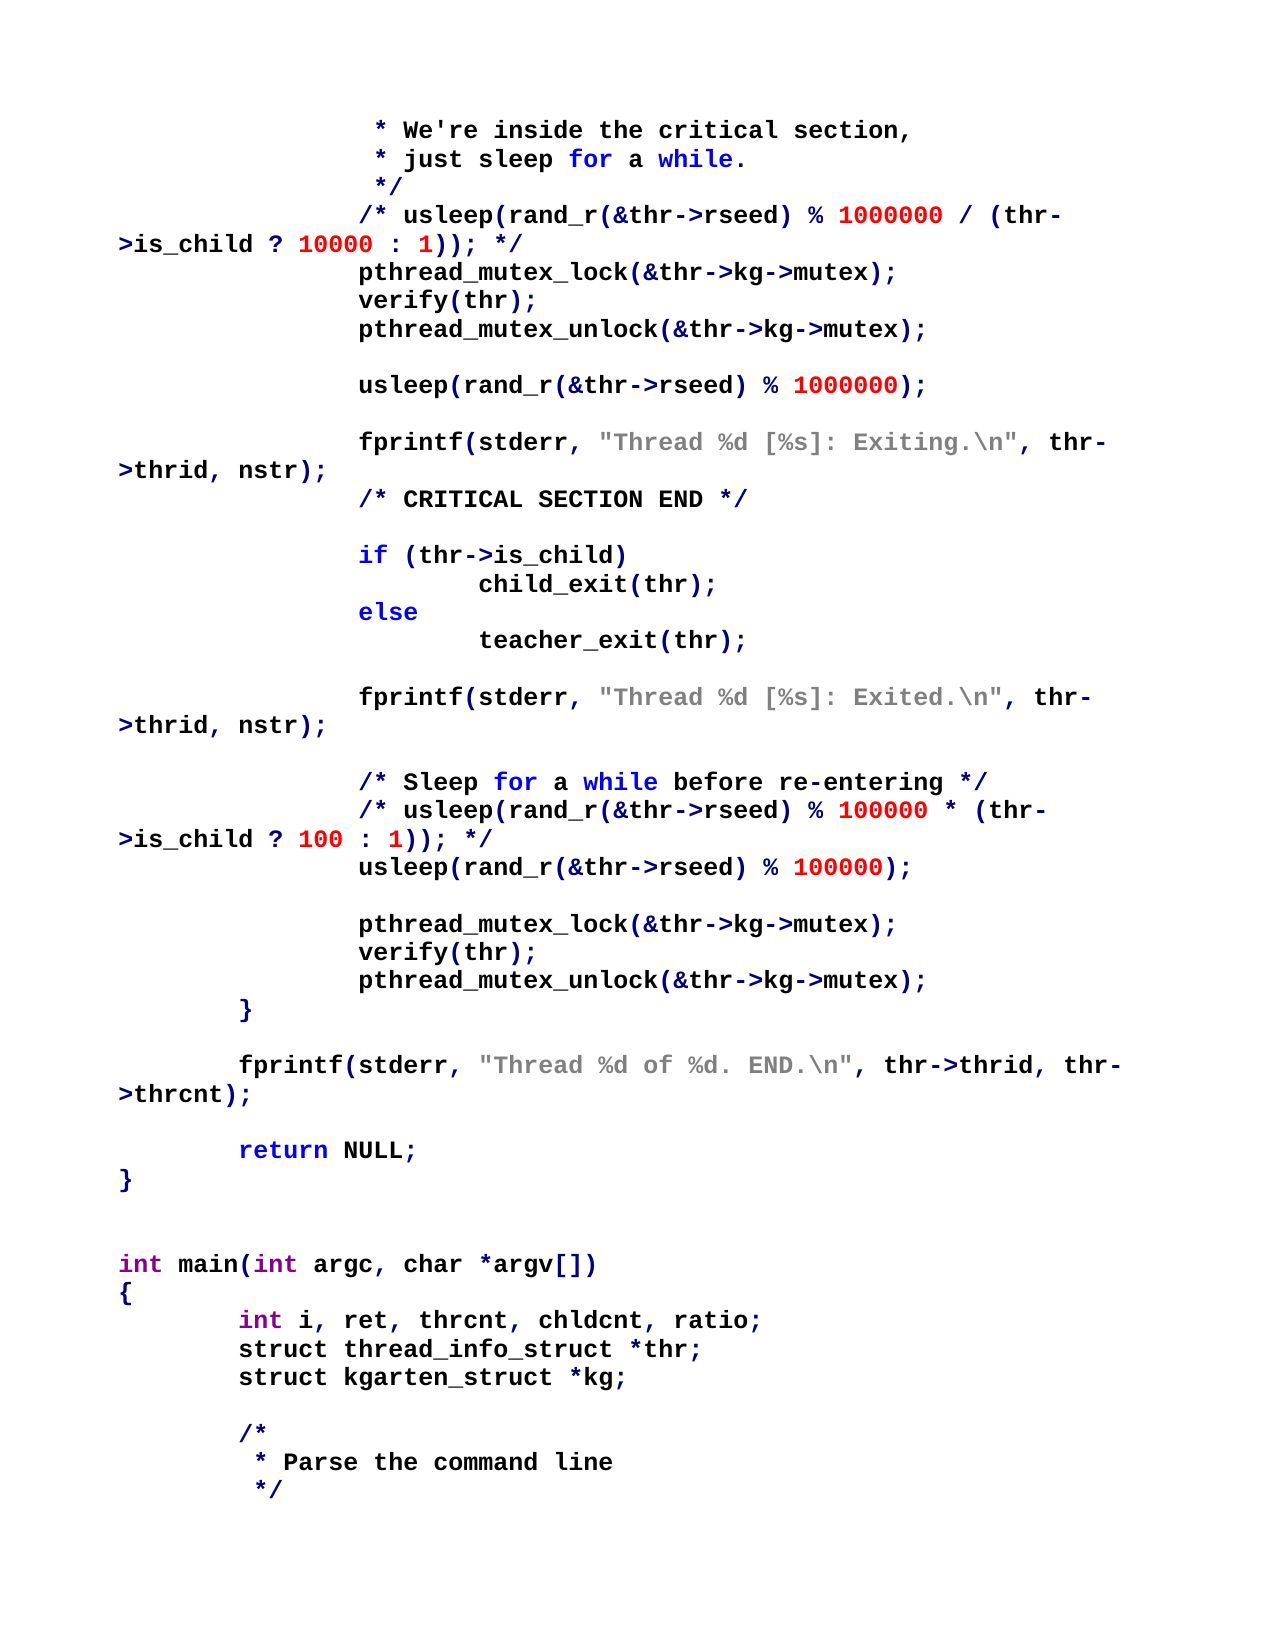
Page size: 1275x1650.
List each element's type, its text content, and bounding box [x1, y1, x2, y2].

text */ [118, 1478, 1157, 1506]
text } [118, 996, 1157, 1025]
text */ [118, 175, 1157, 203]
text usleep(rand_r(&thr->rseed) % 100000); [118, 855, 1157, 883]
text else [118, 600, 1157, 628]
text verify(thr); [118, 940, 1157, 968]
text struct kgarten_struct *kg; [118, 1365, 1157, 1393]
text * We're inside the critical section, [118, 118, 1157, 146]
text pthread_mutex_lock(&thr->kg->mutex); [118, 911, 1157, 940]
text verify(thr); [118, 288, 1157, 316]
text * Parse the command line [118, 1450, 1157, 1478]
text /* Sleep for a while before re-entering */ [118, 770, 1157, 798]
text if (thr->is_child) [118, 543, 1157, 571]
text /* CRITICAL SECTION END */ [118, 486, 1157, 515]
text fprintf(stderr, "Thread %d [%s]: Exited.\n", thr->thrid, nstr); [118, 685, 1157, 741]
text child_exit(thr); [118, 571, 1157, 600]
text /* usleep(rand_r(&thr->rseed) % 1000000 / (thr->is_child ? 10000 : 1)); */ [118, 203, 1157, 260]
text * just sleep for a while. [118, 146, 1157, 175]
text { [118, 1280, 1157, 1308]
text fprintf(stderr, "Thread %d [%s]: Exiting.\n", thr->thrid, nstr); [118, 430, 1157, 486]
text teacher_exit(thr); [118, 628, 1157, 656]
text /* [118, 1421, 1157, 1450]
text } [118, 1166, 1157, 1195]
text pthread_mutex_unlock(&thr->kg->mutex); [118, 968, 1157, 996]
text struct thread_info_struct *thr; [118, 1336, 1157, 1365]
text fprintf(stderr, "Thread %d of %d. END.\n", thr->thrid, thr->thrcnt); [118, 1053, 1157, 1110]
text int i, ret, thrcnt, chldcnt, ratio; [118, 1308, 1157, 1336]
text pthread_mutex_unlock(&thr->kg->mutex); [118, 316, 1157, 345]
text int main(int argc, char *argv[]) [118, 1251, 1157, 1280]
text pthread_mutex_lock(&thr->kg->mutex); [118, 260, 1157, 288]
text return NULL; [118, 1138, 1157, 1166]
text /* usleep(rand_r(&thr->rseed) % 100000 * (thr->is_child ? 100 : 1)); */ [118, 798, 1157, 855]
text usleep(rand_r(&thr->rseed) % 1000000); [118, 373, 1157, 401]
